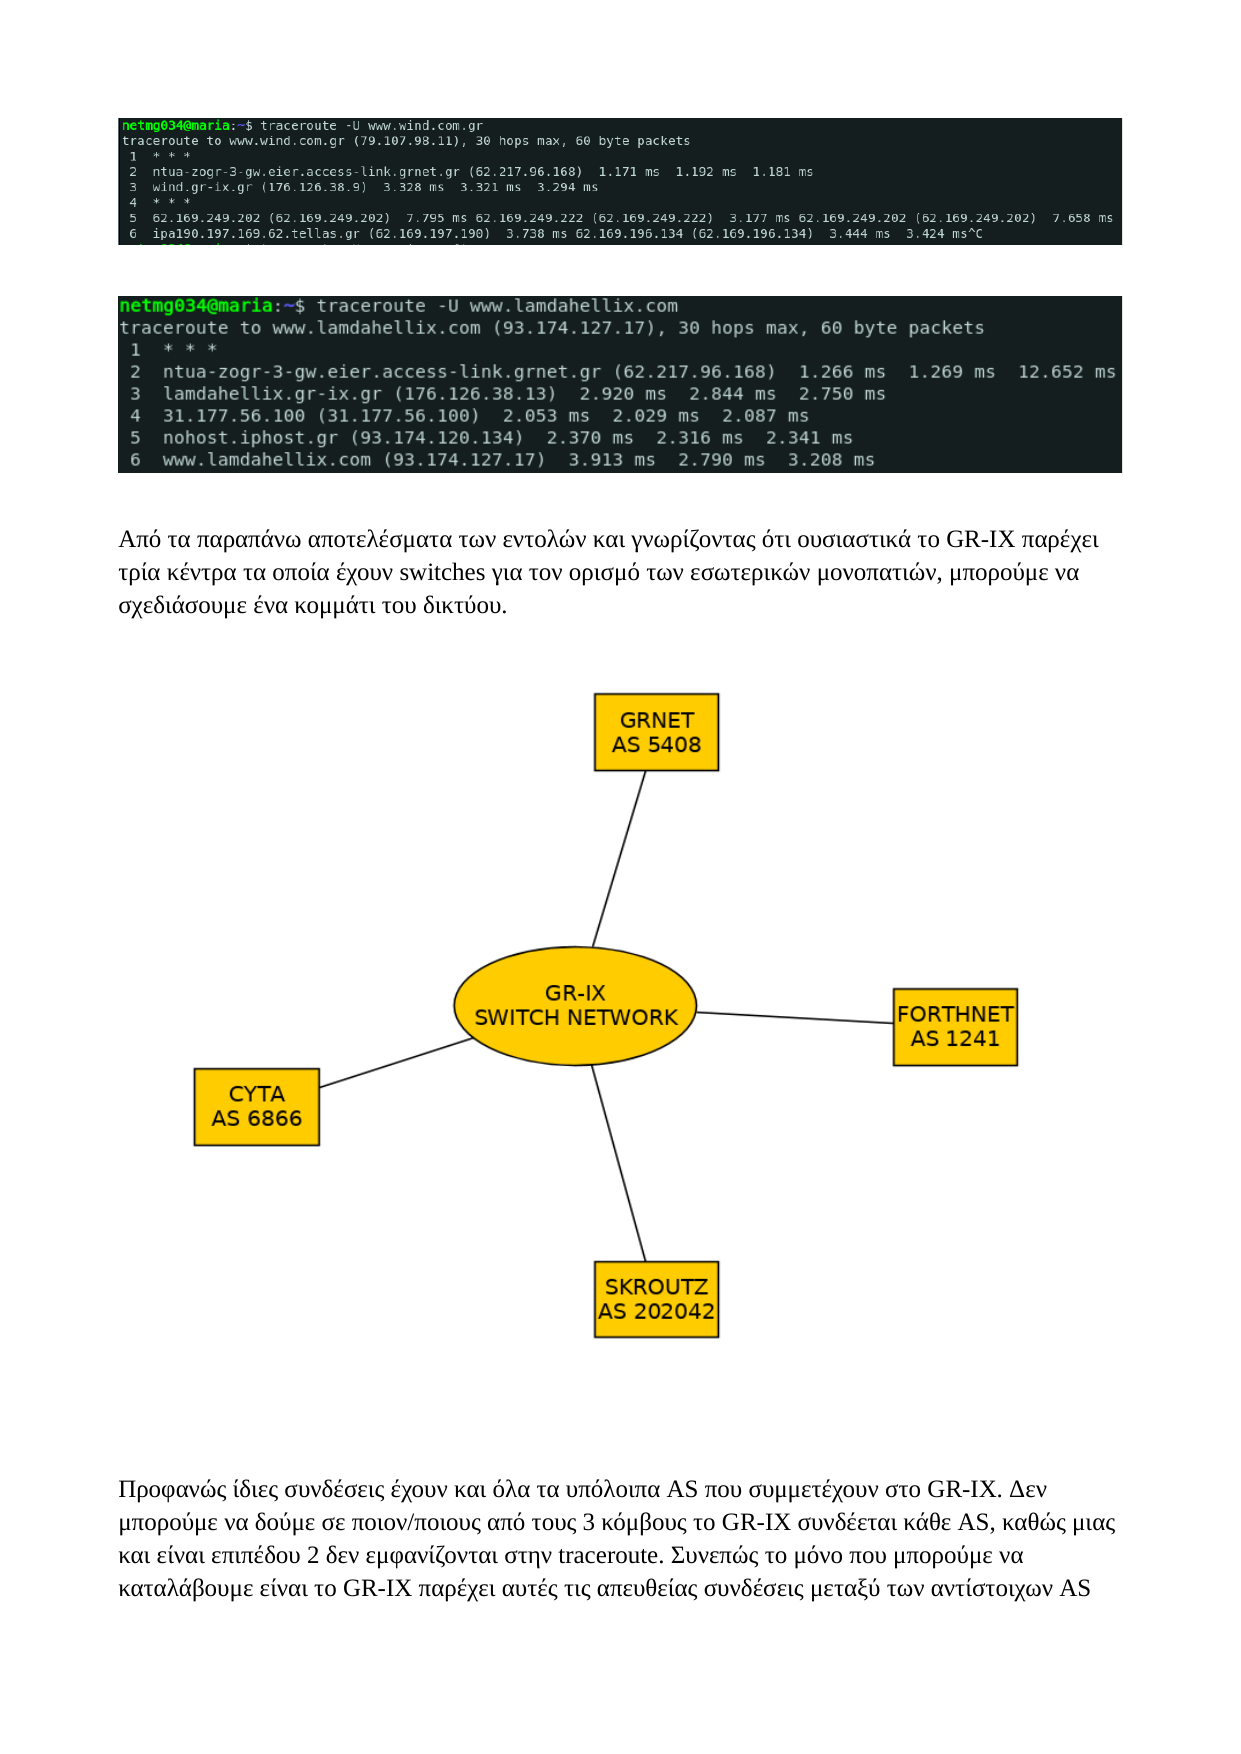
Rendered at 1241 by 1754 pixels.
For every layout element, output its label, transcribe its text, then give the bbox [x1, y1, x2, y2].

picture [118, 296, 1123, 473]
picture [118, 118, 1123, 245]
picture [118, 638, 1123, 1422]
text Προφανώς ίδιες συνδέσεις έχουν και όλα τα υπόλοιπα AS που συμμετέχουν στο GR-IX. Δεν μπορούμε να δούμε σε ποιον/ποιους από τους 3 κόμβους το GR-IX συνδέεται κάθε AS, καθώς μιας και είναι επιπέδου 2 δεν εμφανίζονται στην traceroute. Συνεπώς το μόνο που μπορούμε να καταλάβουμε είναι το GR-IX παρέχει αυτές τις απευθείας συνδέσεις μεταξύ των αντίστοιχων AS [118, 1474, 1122, 1601]
text Από τα παραπάνω αποτελέσματα των εντολών και γνωρίζοντας ότι ουσιαστικά το GR-IX παρέχει τρία κέντρα τα οποία έχουν switches για τον ορισμό των εσωτερικών μονοπατιών, μπορούμε να σχεδιάσουμε ένα κομμάτι του δικτύου. [118, 524, 1122, 619]
